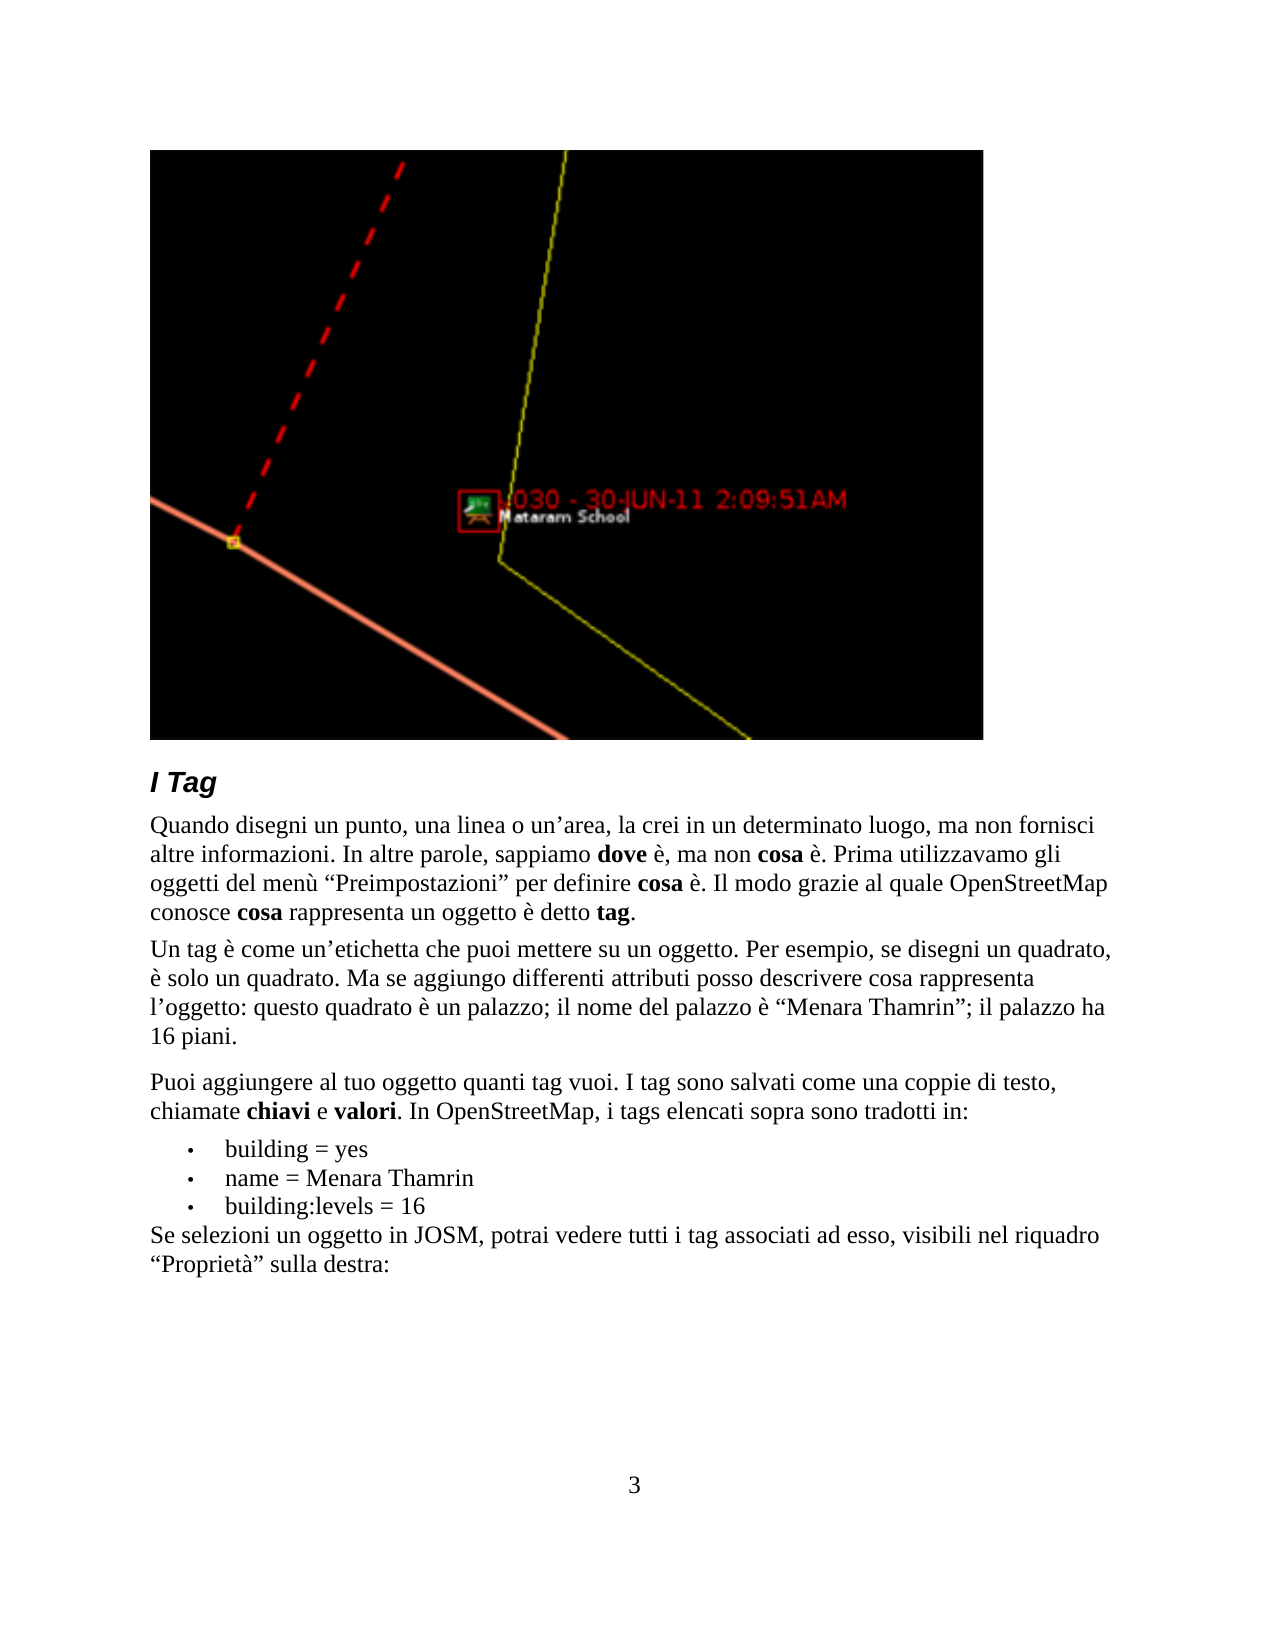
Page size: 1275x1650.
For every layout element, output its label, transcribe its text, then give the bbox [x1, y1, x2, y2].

list building:levels = 16 [187, 1191, 1125, 1220]
picture [150, 150, 984, 740]
text Se selezioni un oggetto in JOSM, potrai vedere tutti i tag associati ad esso, visibili nel riquadro “Proprietà” sulla destra: [150, 1220, 1125, 1278]
text Puoi aggiungere al tuo oggetto quanti tag vuoi. I tag sono salvati come una coppie di testo, chiamate chiavi e valori. In OpenStreetMap, i tags elencati sopra sono tradotti in: [150, 1067, 1125, 1125]
subtitle I Tag [150, 764, 1125, 798]
text Quando disegni un punto, una linea o un’area, la crei in un determinato luogo, ma non fornisci altre informazioni. In altre parole, sappiamo dove è, ma non cosa è. Prima utilizzavamo gli oggetti del menù “Preimpostazioni” per definire cosa è. Il modo grazie al quale OpenStreetMap conosce cosa rappresenta un oggetto è detto tag. [150, 811, 1125, 926]
text Un tag è come un’etichetta che puoi mettere su un oggetto. Per esempio, se disegni un quadrato, è solo un quadrato. Ma se aggiungo differenti attributi posso descrivere cosa rappresenta l’oggetto: questo quadrato è un palazzo; il nome del palazzo è “Menara Thamrin”; il palazzo ha 16 piani. [150, 934, 1125, 1049]
list name = Menara Thamrin [187, 1163, 1125, 1191]
list building = yes [187, 1134, 1125, 1163]
